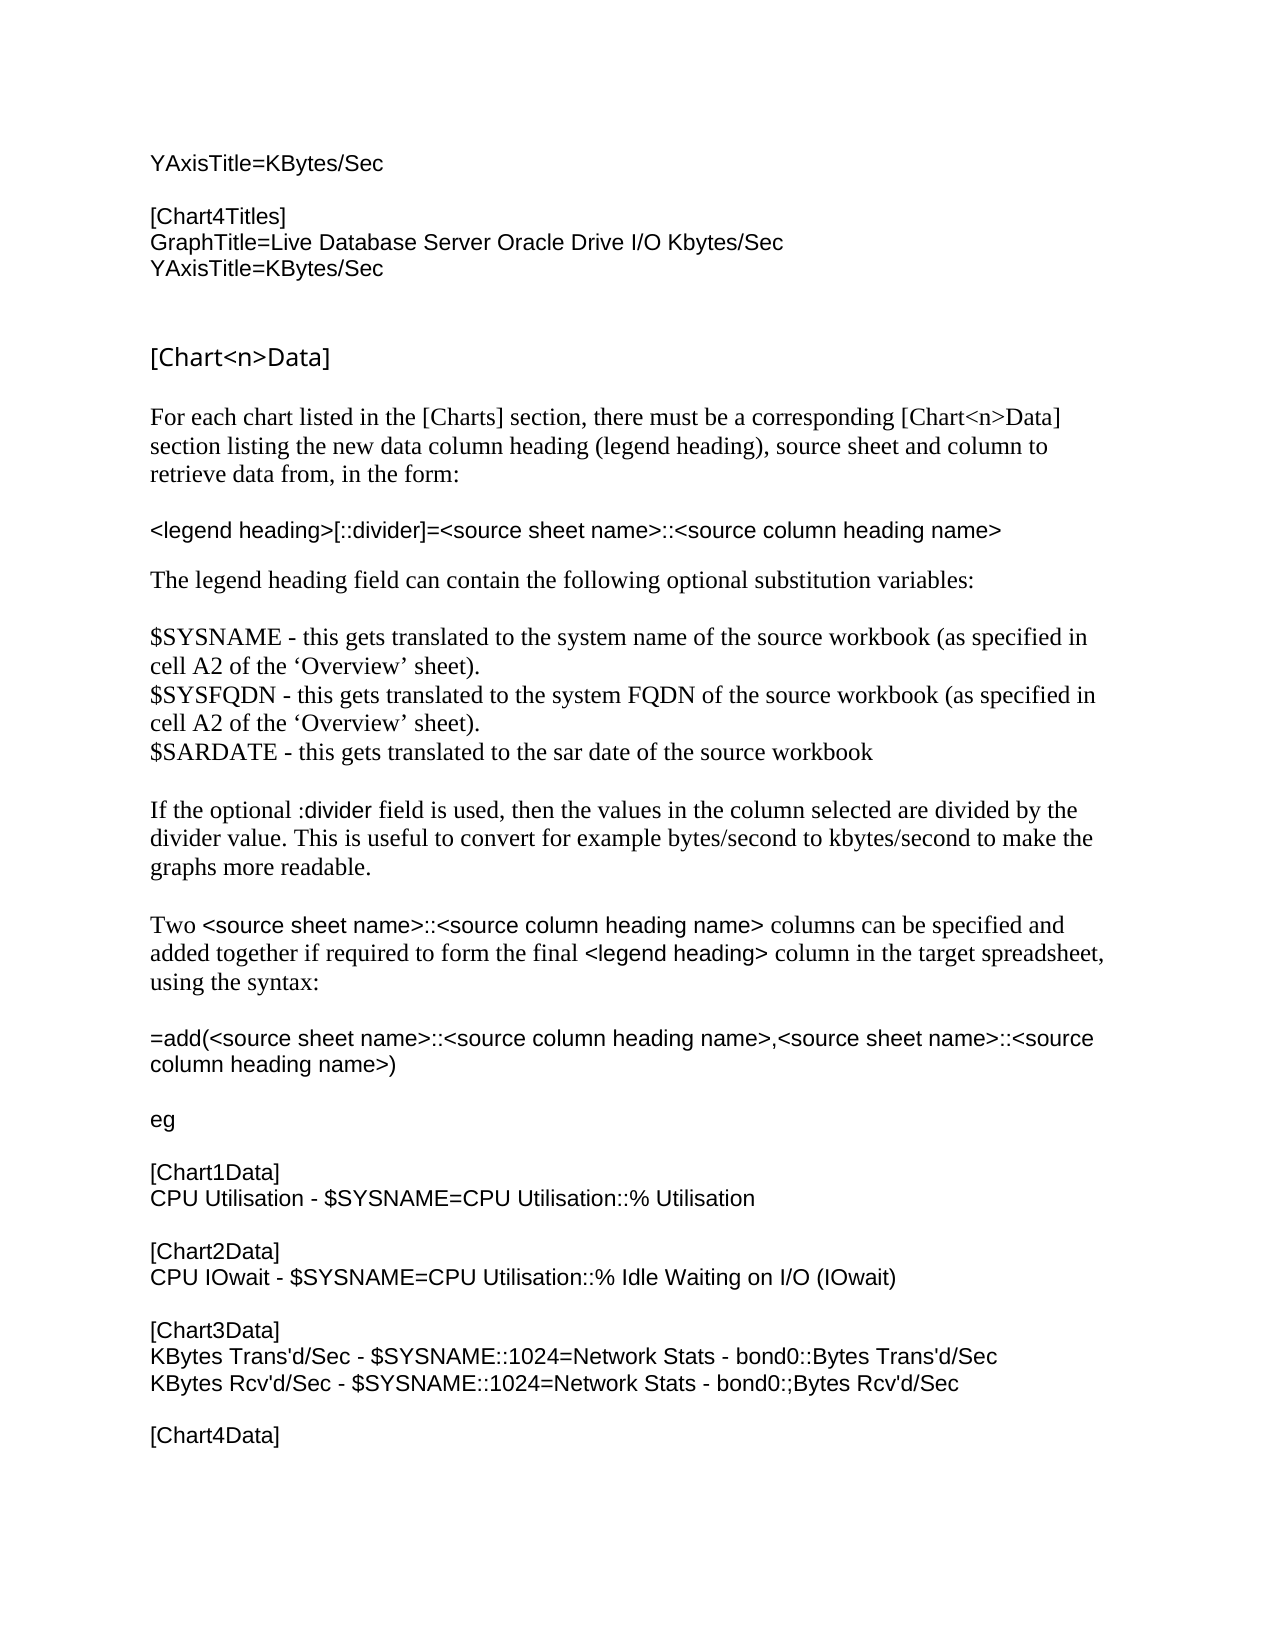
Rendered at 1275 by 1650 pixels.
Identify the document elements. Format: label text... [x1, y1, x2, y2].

text YAxisTitle=KBytes/Sec [150, 150, 1125, 176]
text $SYSFQDN - this gets translated to the system FQDN of the source workbook (as specified in cell A2 of the ‘Overview’ sheet). [150, 680, 1125, 737]
text CPU Utilisation - $SYSNAME=CPU Utilisation::% Utilisation [150, 1185, 1125, 1212]
text For each chart listed in the [Charts] section, there must be a corresponding [Chart<n>Data] section listing the new data column heading (legend heading), source sheet and column to retrieve data from, in the form: [150, 402, 1125, 488]
text [Chart2Data] [150, 1238, 1125, 1264]
text KBytes Rcv'd/Sec - $SYSNAME::1024=Network Stats - bond0:;Bytes Rcv'd/Sec [150, 1370, 1125, 1396]
text [Chart<n>Data] [150, 339, 1125, 373]
text =add(<source sheet name>::<source column heading name>,<source sheet name>::<source column heading name>) [150, 1025, 1125, 1077]
text eg [150, 1106, 1125, 1132]
text Two <source sheet name>::<source column heading name> columns can be specified and added together if required to form the final <legend heading> column in the target spreadsheet, using the syntax: [150, 910, 1125, 996]
text CPU IOwait - $SYSNAME=CPU Utilisation::% Idle Waiting on I/O (IOwait) [150, 1264, 1125, 1291]
text If the optional :divider field is used, then the values in the column selected are divided by the divider value. This is useful to convert for example bytes/second to kbytes/second to make the graphs more readable. [150, 795, 1125, 881]
text The legend heading field can contain the following optional substitution variables: [150, 565, 1125, 593]
text [Chart1Data] [150, 1159, 1125, 1185]
text [Chart4Data] [150, 1422, 1125, 1449]
text <legend heading>[::divider]=<source sheet name>::<source column heading name> [150, 517, 1125, 543]
text $SARDATE - this gets translated to the sar date of the source workbook [150, 737, 1125, 766]
text YAxisTitle=KBytes/Sec [150, 255, 1125, 282]
text KBytes Trans'd/Sec - $SYSNAME::1024=Network Stats - bond0::Bytes Trans'd/Sec [150, 1343, 1125, 1370]
text [Chart4Titles] [150, 203, 1125, 229]
text GraphTitle=Live Database Server Oracle Drive I/O Kbytes/Sec [150, 229, 1125, 255]
text [Chart3Data] [150, 1317, 1125, 1343]
text $SYSNAME - this gets translated to the system name of the source workbook (as specified in cell A2 of the ‘Overview’ sheet). [150, 622, 1125, 680]
